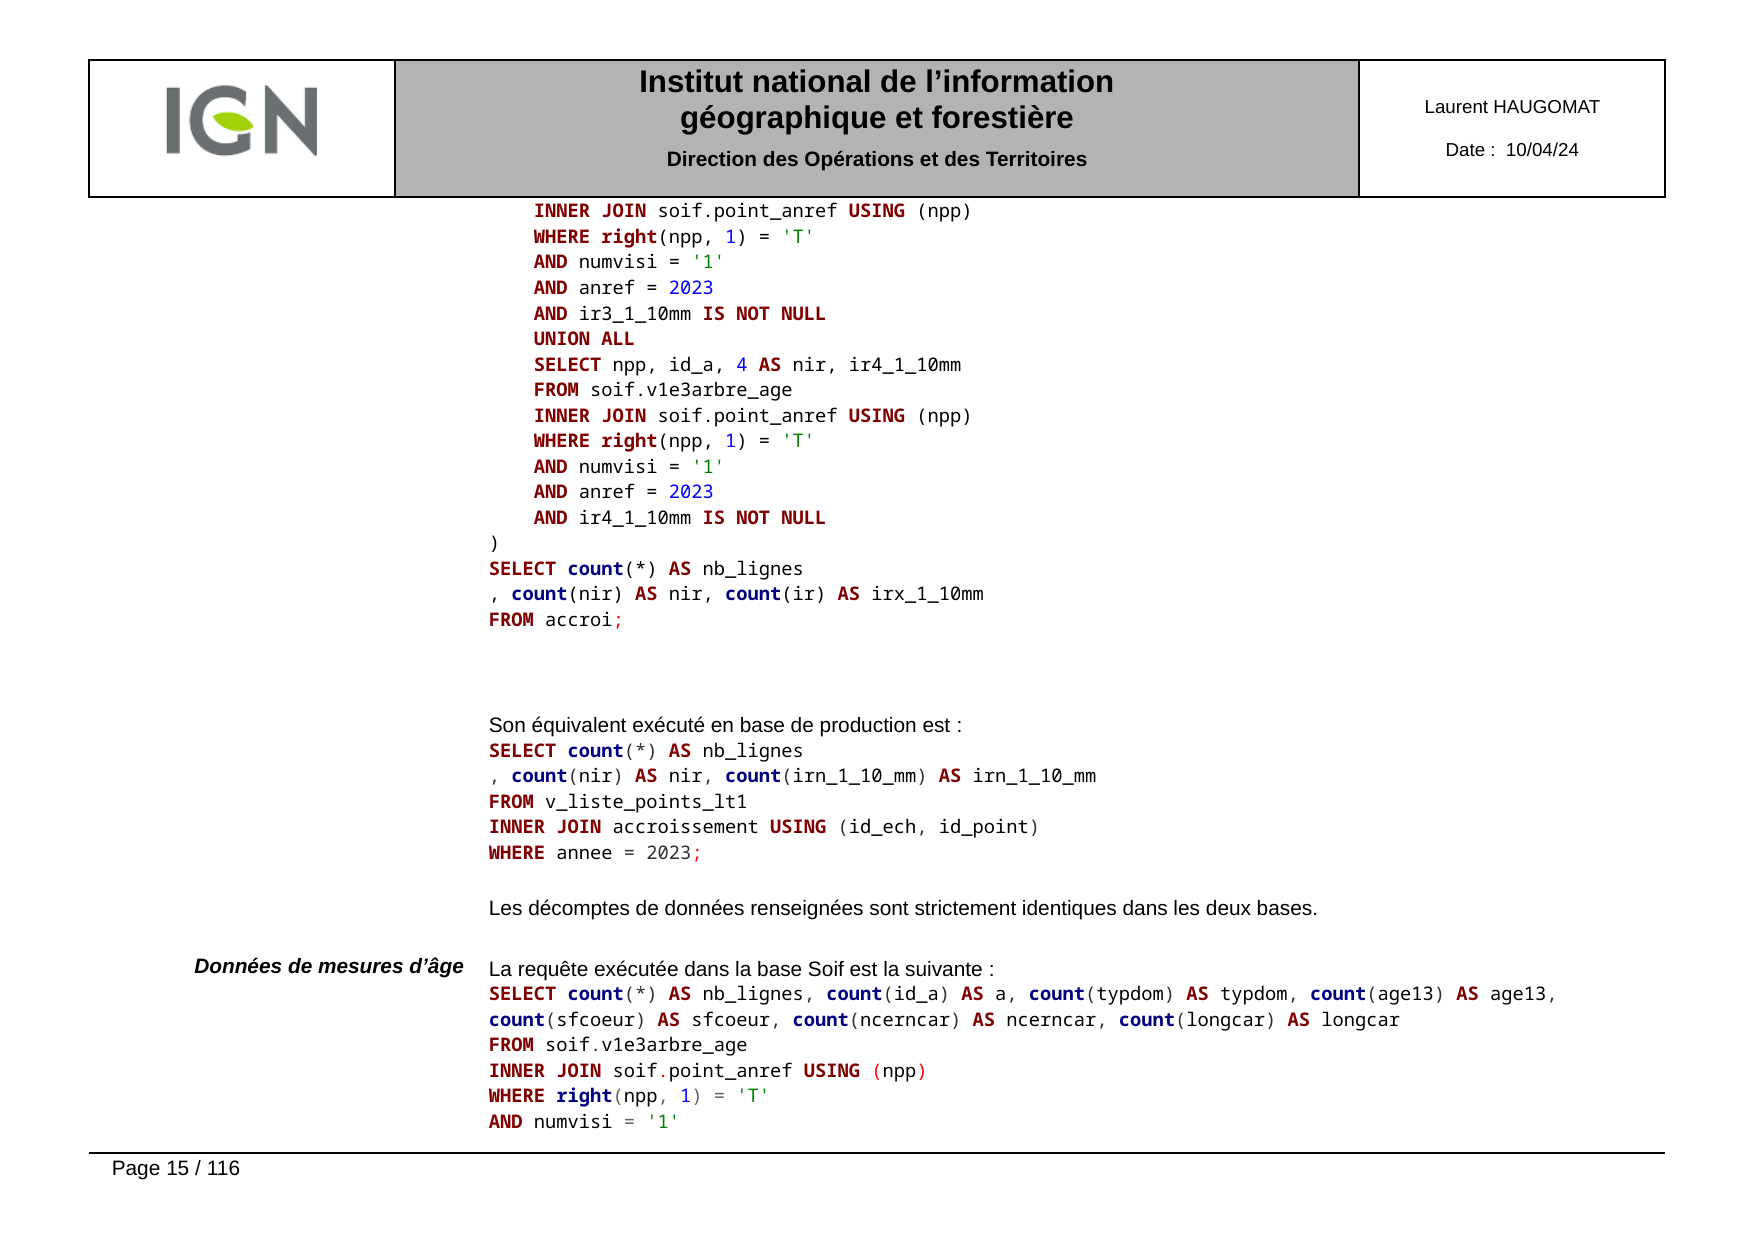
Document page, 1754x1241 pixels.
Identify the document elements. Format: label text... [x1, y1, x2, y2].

table_cell [89, 198, 483, 953]
picture [141, 62, 343, 180]
table_cell INNER JOIN soif.point_anref USING (npp) WHERE right(npp, 1) = 'T' AND numvisi = '1' AND anref = 2023 AND ir3_1_10mm IS NOT NULL UNION ALL SELECT npp, id_a, 4 AS nir, ir4_1_10mm FROM soif.v1e3arbre_age INNER JOIN soif.point_anref USING (npp) WHERE right(npp, 1) = 'T' AND numvisi = '1' AND anref = 2023 AND ir4_1_10mm IS NOT NULL ) SELECT count(*) AS nb_lignes , count(nir) AS nir, count(ir) AS irx_1_10mm FROM accroi; Son équivalent exécuté en base de production est : SELECT count(*) AS nb_lignes , count(nir) AS nir, count(irn_1_10_mm) AS irn_1_10_mm FROM v_liste_points_lt1 INNER JOIN accroissement USING (id_ech, id_point) WHERE annee = 2023; Les décomptes de données renseignées sont strictement identiques dans les deux bases. [483, 198, 1665, 953]
table_cell Données de mesures d’âge [89, 953, 483, 1140]
table_cell La requête exécutée dans la base Soif est la suivante : SELECT count(*) AS nb_lignes, count(id_a) AS a, count(typdom) AS typdom, count(age13) AS age13, count(sfcoeur) AS sfcoeur, count(ncerncar) AS ncerncar, count(longcar) AS longcar FROM soif.v1e3arbre_age INNER JOIN soif.point_anref USING (npp) WHERE right(npp, 1) = 'T' AND numvisi = '1' [483, 953, 1665, 1140]
